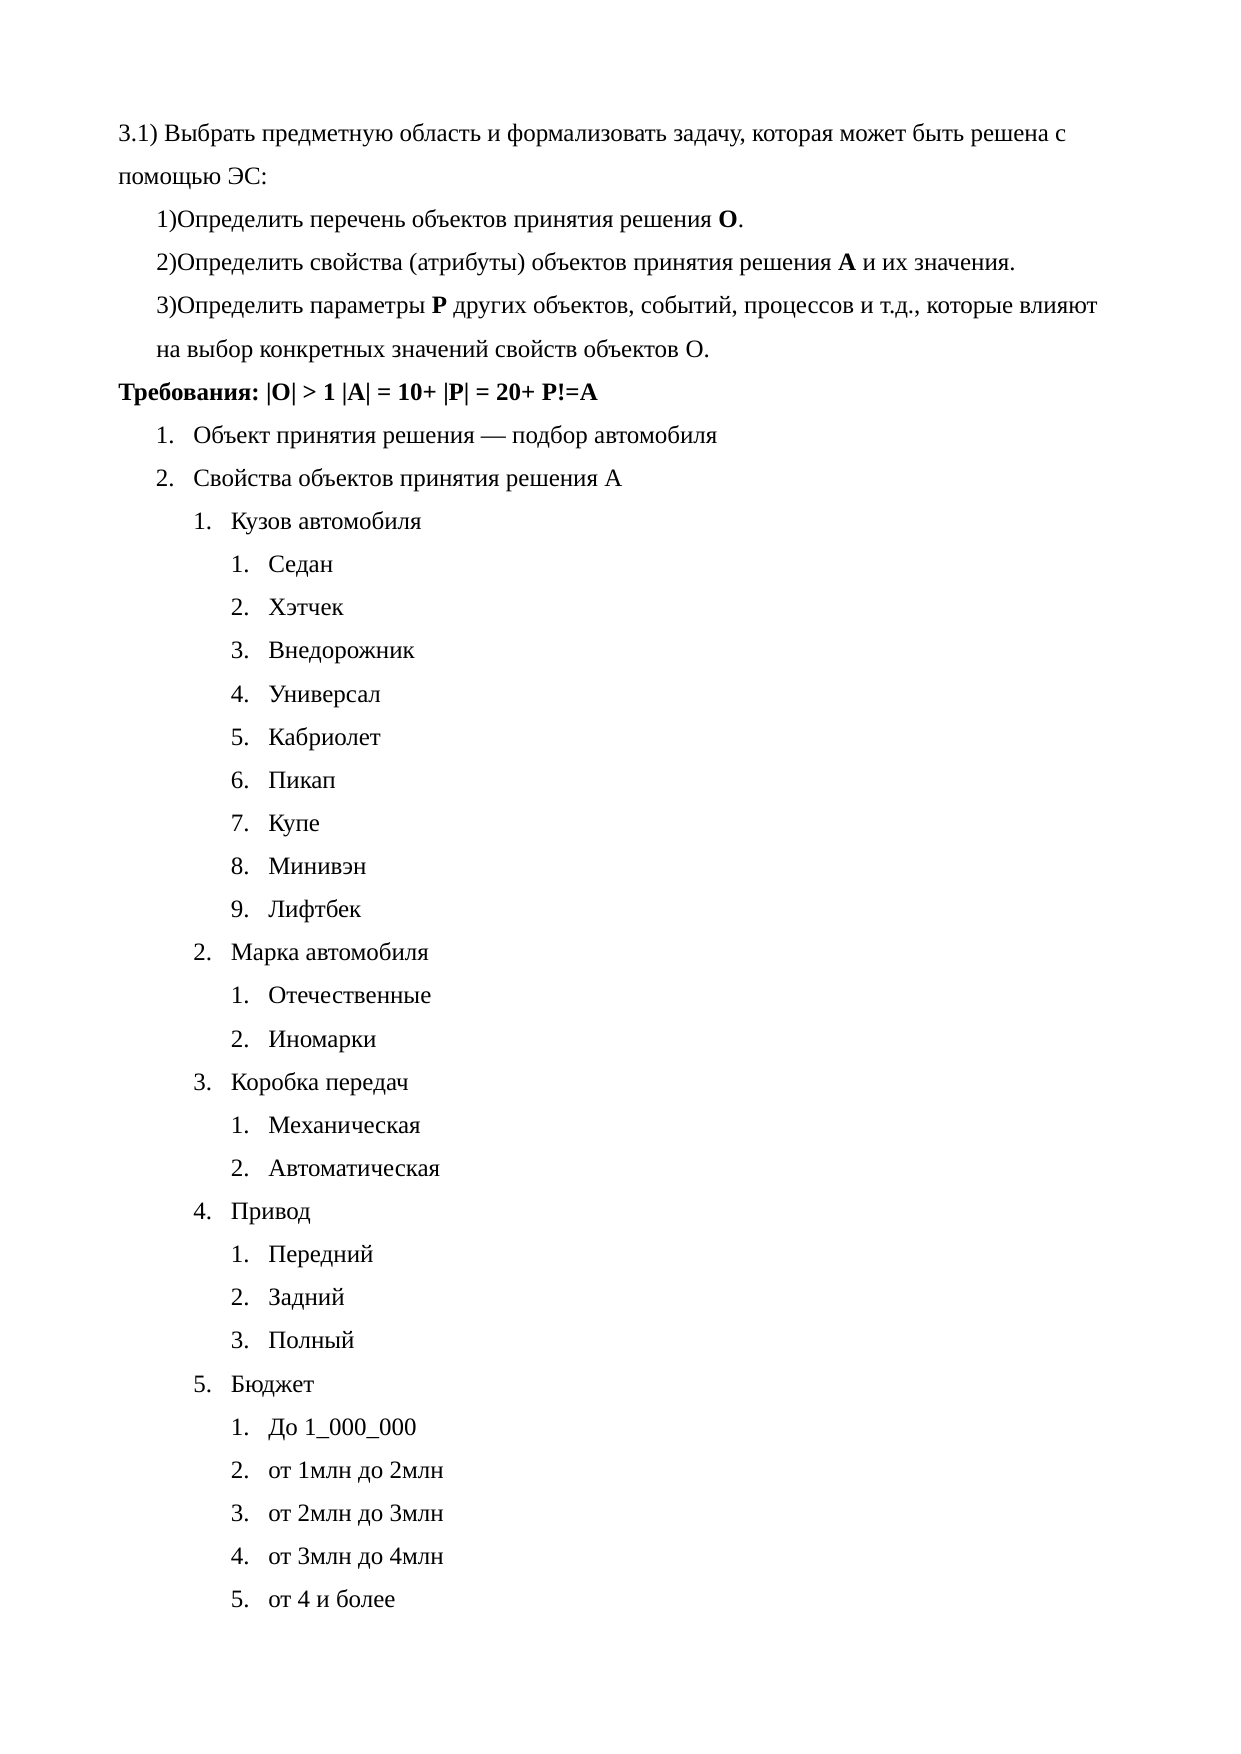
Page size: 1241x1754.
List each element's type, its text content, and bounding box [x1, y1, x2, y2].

list Седан [231, 549, 1122, 578]
list Лифтбек [231, 894, 1122, 923]
list Хэтчек [231, 592, 1122, 621]
list от 4 и более [231, 1584, 1122, 1613]
list Определить свойства (атрибуты) объектов принятия решения A и их значения. [118, 247, 1109, 276]
list Полный [231, 1326, 1122, 1354]
list Передний [231, 1239, 1122, 1268]
list Определить параметры P других объектов, событий, процессов и т.д., которые влияют на выбор конкретных значений свойств объектов O. [118, 291, 1109, 362]
list Кузов автомобиля [193, 506, 1122, 535]
list Универсал [231, 679, 1122, 707]
list Внедорожник [231, 636, 1122, 664]
list от 1млн до 2млн [231, 1455, 1122, 1484]
list До 1_000_000 [231, 1412, 1122, 1441]
list Иномарки [231, 1024, 1122, 1052]
list Бюджет [193, 1369, 1122, 1397]
list Объект принятия решения — подбор автомобиля [156, 420, 1122, 449]
list Марка автомобиля [193, 937, 1122, 966]
list Определить перечень объектов принятия решения O. [118, 204, 1109, 233]
list от 2млн до 3млн [231, 1498, 1122, 1527]
text 3.1) Выбрать предметную область и формализовать задачу, которая может быть решена с помощью ЭС: [118, 118, 1122, 190]
list Отечественные [231, 981, 1122, 1009]
list Купе [231, 808, 1122, 837]
list Автоматическая [231, 1153, 1122, 1182]
list от 3млн до 4млн [231, 1541, 1122, 1570]
text Требования: |O| > 1 |A| = 10+ |P| = 20+ P!=A [118, 377, 1109, 406]
list Кабриолет [231, 722, 1122, 751]
list Механическая [231, 1110, 1122, 1139]
list Минивэн [231, 851, 1122, 880]
list Пикап [231, 765, 1122, 794]
list Коробка передач [193, 1067, 1122, 1096]
list Свойства объектов принятия решения А [156, 463, 1122, 492]
list Задний [231, 1282, 1122, 1311]
list Привод [193, 1196, 1122, 1225]
